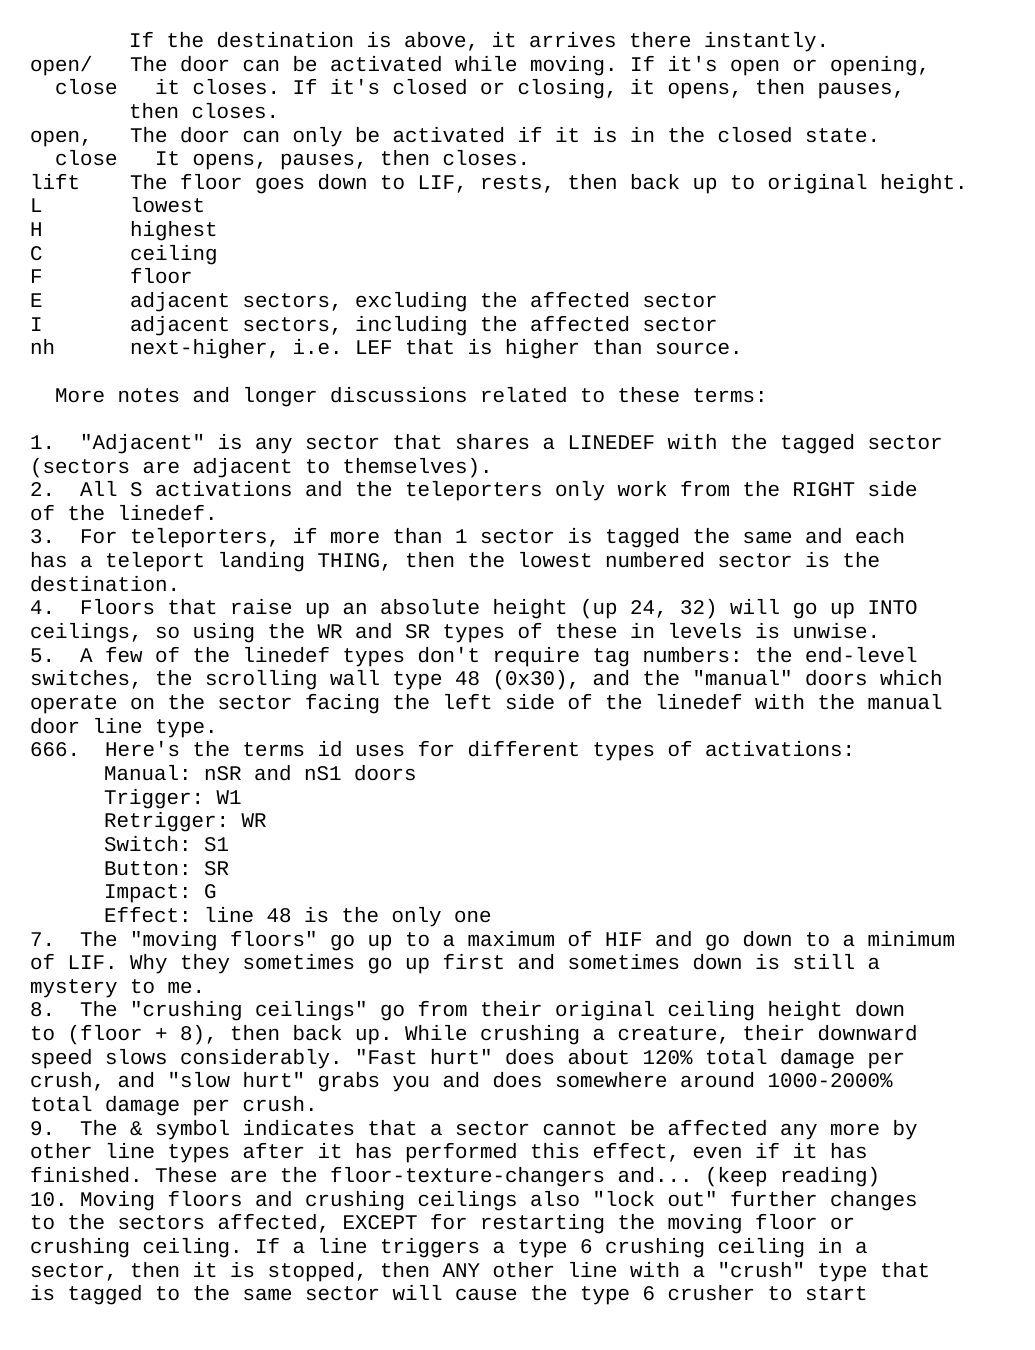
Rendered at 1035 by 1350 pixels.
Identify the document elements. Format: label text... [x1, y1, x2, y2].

text Manual: nSR and nS1 doors [30, 763, 1005, 787]
text 666. Here's the terms id uses for different types of activations: [30, 739, 1005, 763]
text nh next-higher, i.e. LEF that is higher than source. [30, 337, 1005, 361]
text is tagged to the same sector will cause the type 6 crusher to start [30, 1283, 1005, 1307]
text open, The door can only be activated if it is in the closed state. [30, 124, 1005, 148]
text switches, the scrolling wall type 48 (0x30), and the "manual" doors which [30, 668, 1005, 692]
text 10. Moving floors and crushing ceilings also "lock out" further changes [30, 1189, 1005, 1212]
text L lowest [30, 196, 1005, 219]
text 5. A few of the linedef types don't require tag numbers: the end-level [30, 645, 1005, 668]
text of LIF. Why they sometimes go up first and sometimes down is still a [30, 952, 1005, 976]
text close It opens, pauses, then closes. [30, 148, 1005, 172]
text ceilings, so using the WR and SR types of these in levels is unwise. [30, 621, 1005, 645]
text F floor [30, 266, 1005, 290]
text Button: SR [30, 858, 1005, 881]
text Effect: line 48 is the only one [30, 905, 1005, 928]
text operate on the sector facing the left side of the linedef with the manual [30, 692, 1005, 716]
text open/ The door can be activated while moving. If it's open or opening, [30, 54, 1005, 77]
text sector, then it is stopped, then ANY other line with a "crush" type that [30, 1259, 1005, 1283]
text total damage per crush. [30, 1094, 1005, 1118]
text then closes. [30, 101, 1005, 124]
text I adjacent sectors, including the affected sector [30, 314, 1005, 337]
text 3. For teleporters, if more than 1 sector is tagged the same and each [30, 527, 1005, 550]
text Trigger: W1 [30, 787, 1005, 810]
text crush, and "slow hurt" grabs you and does somewhere around 1000-2000% [30, 1070, 1005, 1094]
text to (floor + 8), then back up. While crushing a creature, their downward [30, 1023, 1005, 1047]
text H highest [30, 219, 1005, 243]
text finished. These are the floor-texture-changers and... (keep reading) [30, 1165, 1005, 1189]
text speed slows considerably. "Fast hurt" does about 120% total damage per [30, 1047, 1005, 1070]
text lift The floor goes down to LIF, rests, then back up to original height. [30, 172, 1005, 196]
text Impact: G [30, 881, 1005, 905]
text More notes and longer discussions related to these terms: [30, 385, 1005, 408]
text If the destination is above, it arrives there instantly. [30, 30, 1005, 54]
text crushing ceiling. If a line triggers a type 6 crushing ceiling in a [30, 1236, 1005, 1259]
text 1. "Adjacent" is any sector that shares a LINEDEF with the tagged sector [30, 432, 1005, 456]
text Switch: S1 [30, 834, 1005, 858]
text 4. Floors that raise up an absolute height (up 24, 32) will go up INTO [30, 597, 1005, 621]
text close it closes. If it's closed or closing, it opens, then pauses, [30, 77, 1005, 101]
text 7. The "moving floors" go up to a maximum of HIF and go down to a minimum [30, 928, 1005, 952]
text Retrigger: WR [30, 810, 1005, 834]
text E adjacent sectors, excluding the affected sector [30, 290, 1005, 314]
text destination. [30, 574, 1005, 597]
text C ceiling [30, 243, 1005, 266]
text 9. The & symbol indicates that a sector cannot be affected any more by [30, 1118, 1005, 1141]
text (sectors are adjacent to themselves). [30, 456, 1005, 479]
text of the linedef. [30, 503, 1005, 527]
text to the sectors affected, EXCEPT for restarting the moving floor or [30, 1212, 1005, 1236]
text mystery to me. [30, 976, 1005, 999]
text 8. The "crushing ceilings" go from their original ceiling height down [30, 999, 1005, 1023]
text door line type. [30, 716, 1005, 739]
text has a teleport landing THING, then the lowest numbered sector is the [30, 550, 1005, 574]
text 2. All S activations and the teleporters only work from the RIGHT side [30, 479, 1005, 503]
text other line types after it has performed this effect, even if it has [30, 1141, 1005, 1165]
